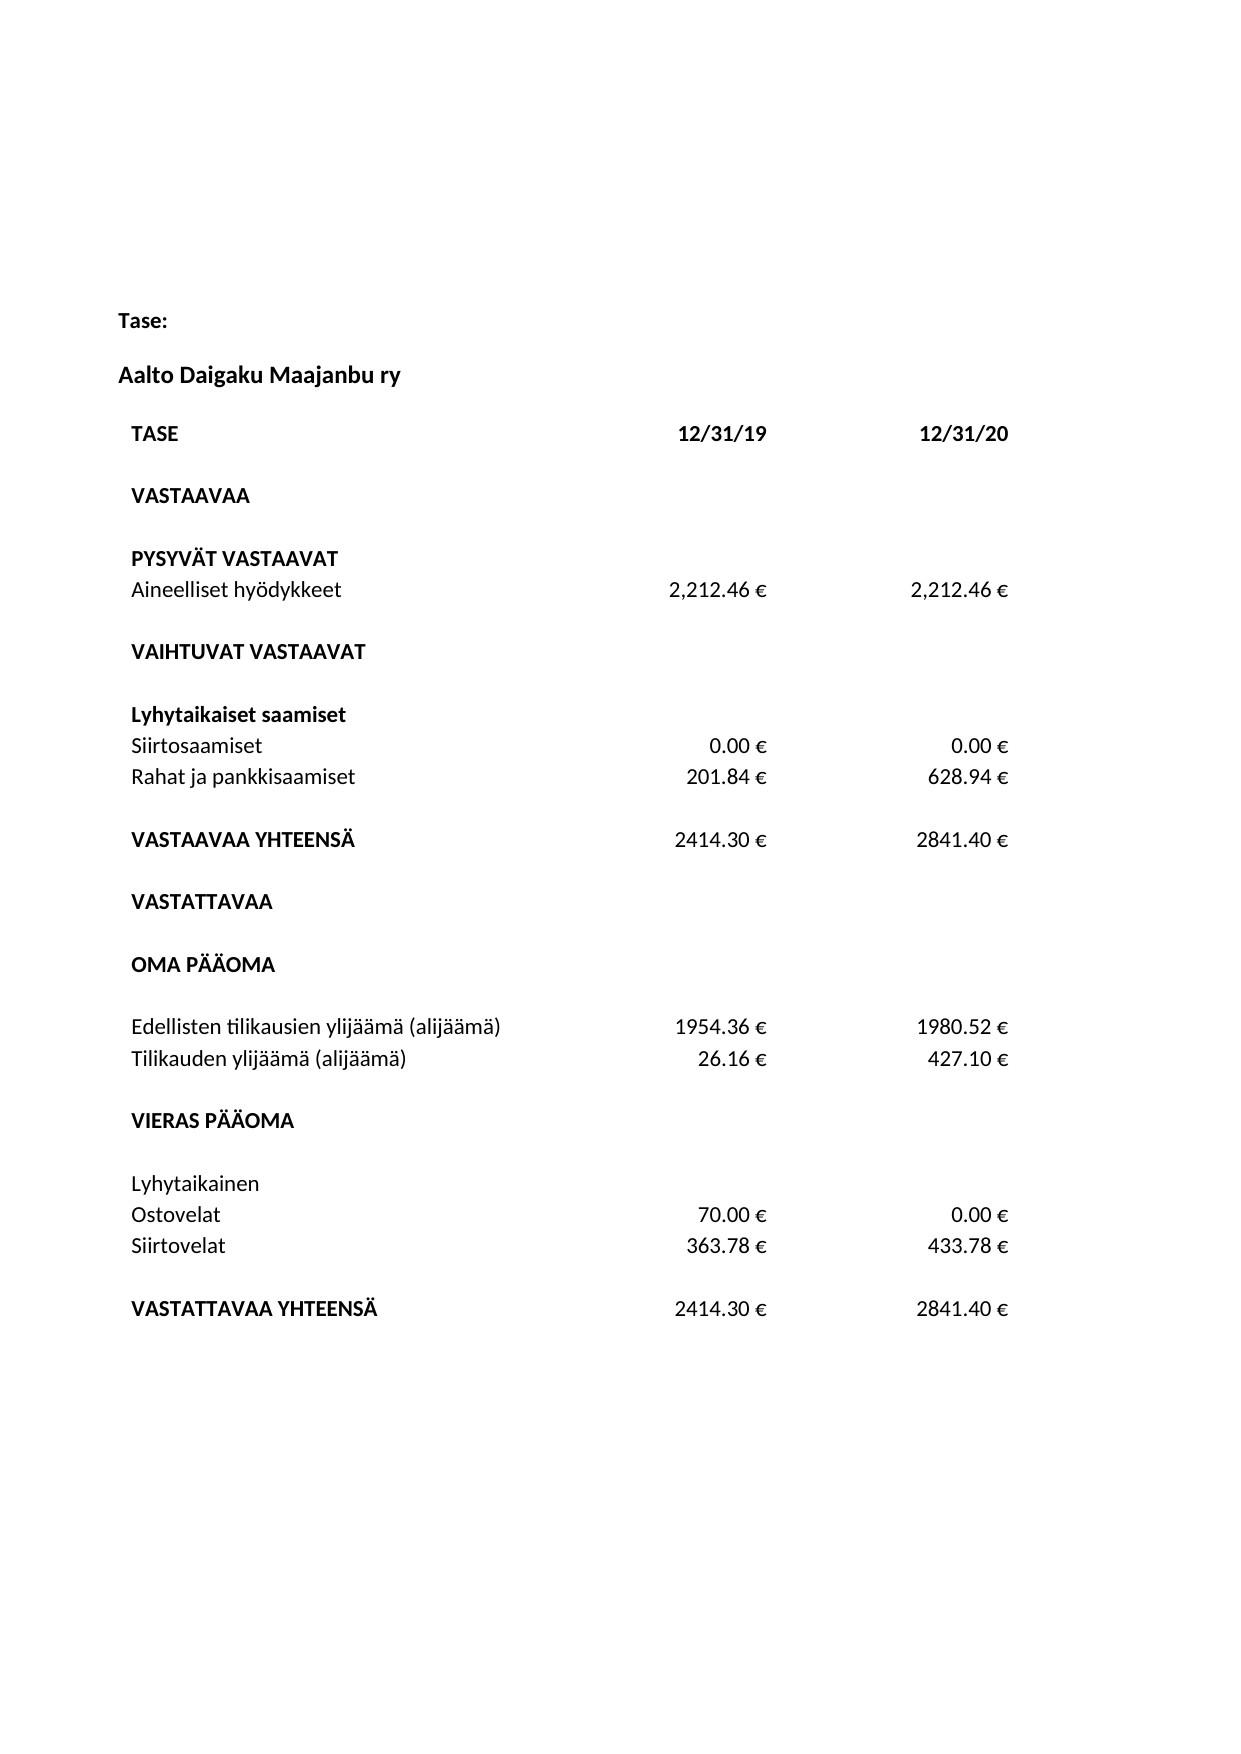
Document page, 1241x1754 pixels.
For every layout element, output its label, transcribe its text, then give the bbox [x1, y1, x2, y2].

table_cell 0.00 € [774, 728, 1016, 759]
table_cell Tilikauden ylijäämä (alijäämä) [124, 1041, 528, 1072]
table_cell VASTATTAVAA YHTEENSÄ [124, 1291, 528, 1322]
table_cell 70.00 € [528, 1197, 774, 1228]
table_cell [774, 478, 1016, 509]
table_cell [528, 978, 774, 1009]
table_cell 0.00 € [774, 1197, 1016, 1228]
table_cell [774, 1322, 1016, 1353]
table_cell 1954.36 € [528, 1009, 774, 1041]
table_cell VAIHTUVAT VASTAAVAT [124, 634, 528, 666]
table_cell [528, 947, 774, 978]
table_cell [774, 853, 1016, 884]
table_cell [124, 509, 528, 541]
table_cell [774, 603, 1016, 634]
table_cell [124, 666, 528, 697]
table_cell PYSYVÄT VASTAAVAT [124, 541, 528, 572]
table_cell Rahat ja pankkisaamiset [124, 759, 528, 791]
table_cell [528, 1072, 774, 1103]
table_cell [528, 1134, 774, 1166]
table_cell Siirtosaamiset [124, 728, 528, 759]
table_cell 0.00 € [528, 728, 774, 759]
table_cell [124, 603, 528, 634]
table_cell [528, 634, 774, 666]
table_cell [124, 916, 528, 947]
table_cell VASTATTAVAA [124, 884, 528, 916]
table_cell 628.94 € [774, 759, 1016, 791]
text Aalto Daigaku Maajanbu ry [118, 360, 1122, 390]
table_cell Lyhytaikainen [124, 1166, 528, 1197]
table_cell [124, 791, 528, 822]
table_cell [774, 447, 1016, 478]
table_cell VASTAAVAA [124, 478, 528, 509]
table_cell [774, 947, 1016, 978]
table_cell 26.16 € [528, 1041, 774, 1072]
table_cell Lyhytaikaiset saamiset [124, 697, 528, 728]
table_cell [774, 666, 1016, 697]
table_cell 2,212.46 € [774, 572, 1016, 603]
table_cell 2414.30 € [528, 822, 774, 853]
table_cell [124, 853, 528, 884]
table_cell 1980.52 € [774, 1009, 1016, 1041]
table_cell [774, 1259, 1016, 1291]
table_cell Aineelliset hyödykkeet [124, 572, 528, 603]
table_cell Siirtovelat [124, 1228, 528, 1259]
table_header 12/31/20 [774, 416, 1016, 447]
table_cell [774, 1072, 1016, 1103]
table_cell 2,212.46 € [528, 572, 774, 603]
table_cell [774, 541, 1016, 572]
table_cell [124, 1134, 528, 1166]
table_cell 201.84 € [528, 759, 774, 791]
table_cell 433.78 € [774, 1228, 1016, 1259]
table_cell 2841.40 € [774, 1291, 1016, 1322]
table_cell [528, 697, 774, 728]
table_cell [528, 1166, 774, 1197]
table_cell [528, 1259, 774, 1291]
table_cell VIERAS PÄÄOMA [124, 1103, 528, 1134]
table_cell VASTAAVAA YHTEENSÄ [124, 822, 528, 853]
table_cell Ostovelat [124, 1197, 528, 1228]
table_cell [774, 634, 1016, 666]
table_cell [528, 791, 774, 822]
table_cell [528, 916, 774, 947]
table_cell [124, 447, 528, 478]
table_cell [528, 447, 774, 478]
table_cell 427.10 € [774, 1041, 1016, 1072]
table_cell [528, 1322, 774, 1353]
table_cell [774, 1134, 1016, 1166]
table_header TASE [124, 416, 528, 447]
table_cell [774, 791, 1016, 822]
table_cell 2841.40 € [774, 822, 1016, 853]
table_cell [774, 509, 1016, 541]
table_cell Edellisten tilikausien ylijäämä (alijäämä) [124, 1009, 528, 1041]
table_header 12/31/19 [528, 416, 774, 447]
table_cell [124, 978, 528, 1009]
table_cell [528, 478, 774, 509]
table_cell 2414.30 € [528, 1291, 774, 1322]
table_cell [528, 603, 774, 634]
table_cell [774, 916, 1016, 947]
table_cell [774, 884, 1016, 916]
table_cell [774, 697, 1016, 728]
table_cell [528, 884, 774, 916]
table_cell [124, 1259, 528, 1291]
table_cell [528, 541, 774, 572]
table_cell 363.78 € [528, 1228, 774, 1259]
table_cell OMA PÄÄOMA [124, 947, 528, 978]
table_cell [528, 1103, 774, 1134]
text Tase: [118, 307, 1122, 335]
table_cell [774, 978, 1016, 1009]
table_cell [124, 1072, 528, 1103]
table_cell [528, 666, 774, 697]
table_cell [528, 509, 774, 541]
table_cell [774, 1103, 1016, 1134]
table_cell [124, 1322, 528, 1353]
table_cell [774, 1166, 1016, 1197]
table_cell [528, 853, 774, 884]
